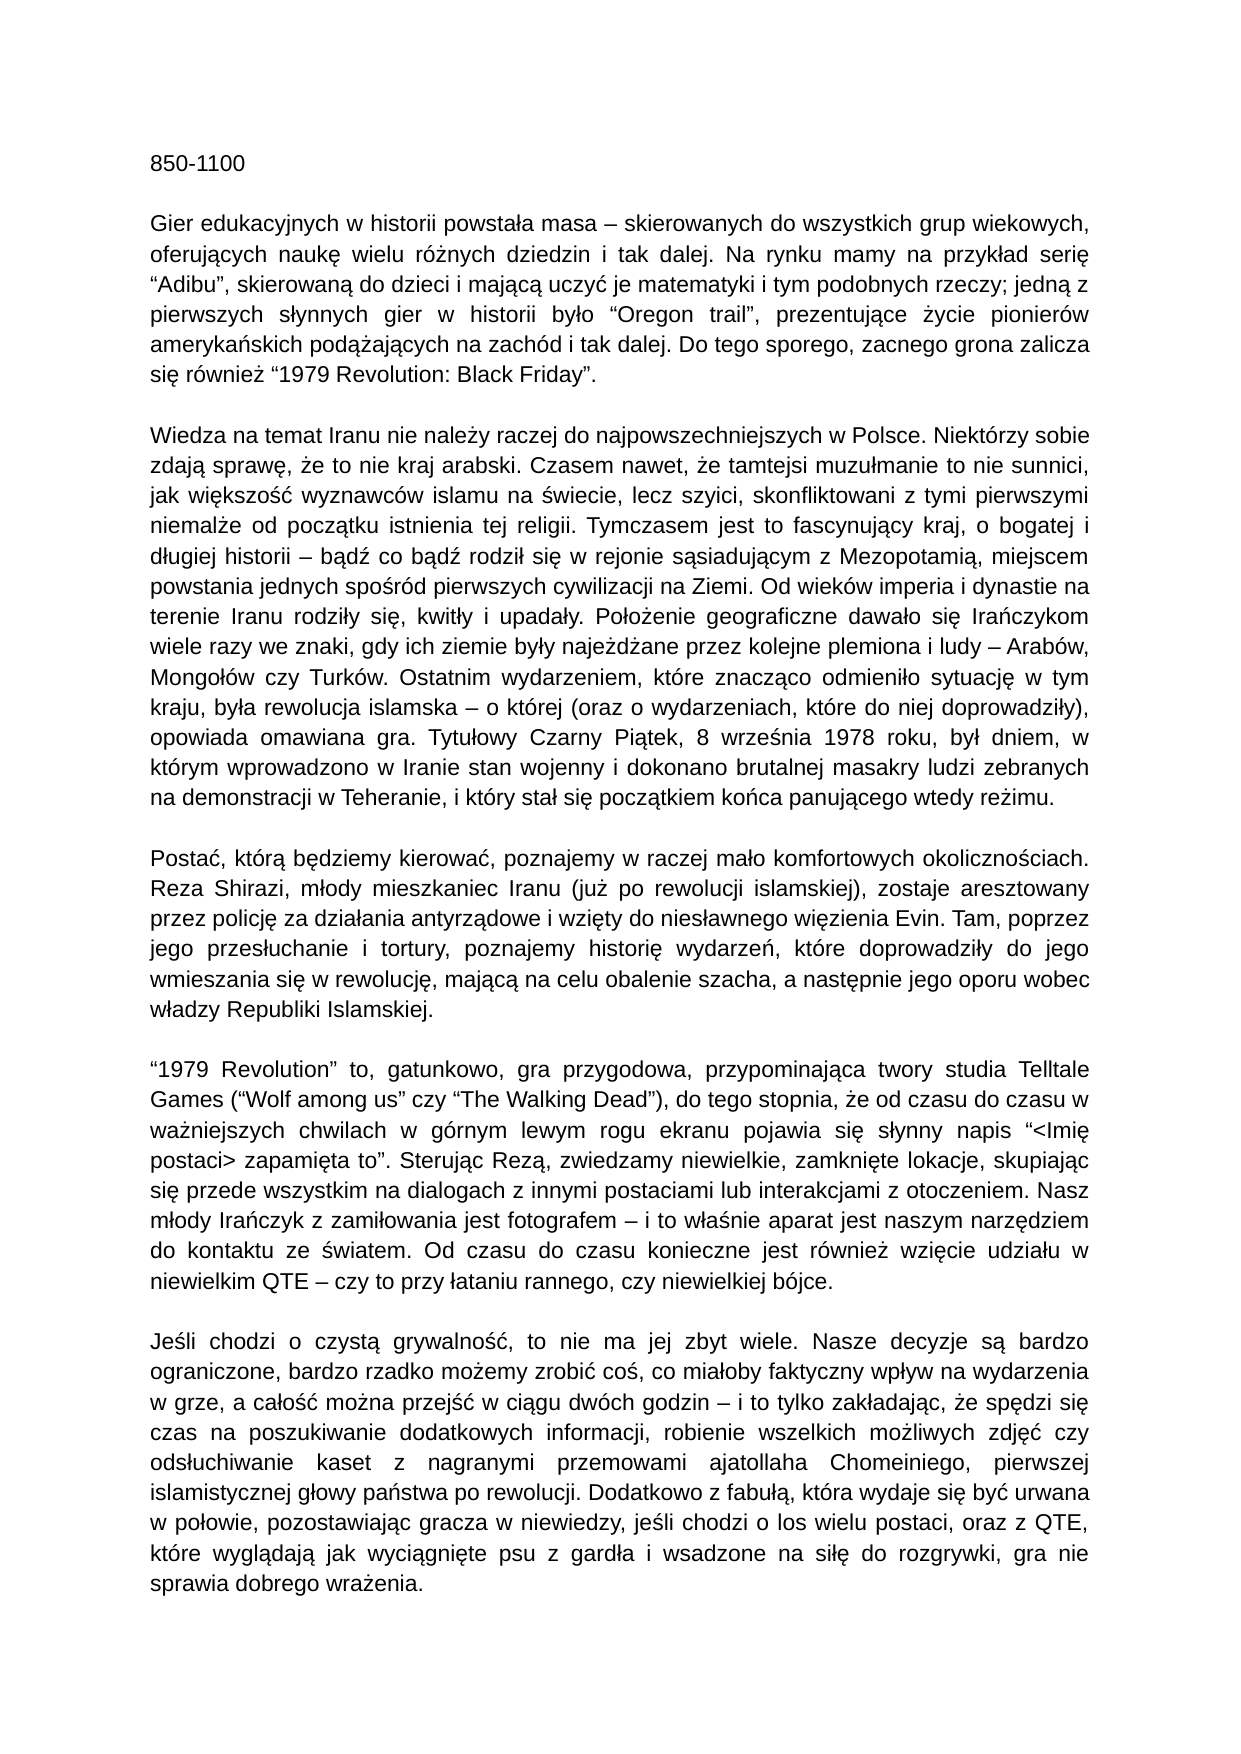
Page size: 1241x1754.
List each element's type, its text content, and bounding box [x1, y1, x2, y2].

text 850-1100 [150, 150, 1090, 176]
text Postać, którą będziemy kierować, poznajemy w raczej mało komfortowych okolicznościach. Reza Shirazi, młody mieszkaniec Iranu (już po rewolucji islamskiej), zostaje aresztowany przez policję za działania antyrządowe i wzięty do niesławnego więzienia Evin. Tam, poprzez jego przesłuchanie i tortury, poznajemy historię wydarzeń, które doprowadziły do jego wmieszania się w rewolucję, mającą na celu obalenie szacha, a następnie jego oporu wobec władzy Republiki Islamskiej. [150, 845, 1090, 1022]
text Jeśli chodzi o czystą grywalność, to nie ma jej zbyt wiele. Nasze decyzje są bardzo ograniczone, bardzo rzadko możemy zrobić coś, co miałoby faktyczny wpływ na wydarzenia w grze, a całość można przejść w ciągu dwóch godzin – i to tylko zakładając, że spędzi się czas na poszukiwanie dodatkowych informacji, robienie wszelkich możliwych zdjęć czy odsłuchiwanie kaset z nagranymi przemowami ajatollaha Chomeiniego, pierwszej islamistycznej głowy państwa po rewolucji. Dodatkowo z fabułą, która wydaje się być urwana w połowie, pozostawiając gracza w niewiedzy, jeśli chodzi o los wielu postaci, oraz z QTE, które wyglądają jak wyciągnięte psu z gardła i wsadzone na siłę do rozgrywki, gra nie sprawia dobrego wrażenia. [150, 1328, 1090, 1596]
text “1979 Revolution” to, gatunkowo, gra przygodowa, przypominająca twory studia Telltale Games (“Wolf among us” czy “The Walking Dead”), do tego stopnia, że od czasu do czasu w ważniejszych chwilach w górnym lewym rogu ekranu pojawia się słynny napis “<Imię postaci> zapamięta to”. Sterując Rezą, zwiedzamy niewielkie, zamknięte lokacje, skupiając się przede wszystkim na dialogach z innymi postaciami lub interakcjami z otoczeniem. Nasz młody Irańczyk z zamiłowania jest fotografem – i to właśnie aparat jest naszym narzędziem do kontaktu ze światem. Od czasu do czasu konieczne jest również wzięcie udziału w niewielkim QTE – czy to przy łataniu rannego, czy niewielkiej bójce. [150, 1056, 1090, 1294]
text Gier edukacyjnych w historii powstała masa – skierowanych do wszystkich grup wiekowych, oferujących naukę wielu różnych dziedzin i tak dalej. Na rynku mamy na przykład serię “Adibu”, skierowaną do dzieci i mającą uczyć je matematyki i tym podobnych rzeczy; jedną z pierwszych słynnych gier w historii było “Oregon trail”, prezentujące życie pionierów amerykańskich podążających na zachód i tak dalej. Do tego sporego, zacnego grona zalicza się również “1979 Revolution: Black Friday”. [150, 210, 1090, 388]
text Wiedza na temat Iranu nie należy raczej do najpowszechniejszych w Polsce. Niektórzy sobie zdają sprawę, że to nie kraj arabski. Czasem nawet, że tamtejsi muzułmanie to nie sunnici, jak większość wyznawców islamu na świecie, lecz szyici, skonfliktowani z tymi pierwszymi niemalże od początku istnienia tej religii. Tymczasem jest to fascynujący kraj, o bogatej i długiej historii – bądź co bądź rodził się w rejonie sąsiadującym z Mezopotamią, miejscem powstania jednych spośród pierwszych cywilizacji na Ziemi. Od wieków imperia i dynastie na terenie Iranu rodziły się, kwitły i upadały. Położenie geograficzne dawało się Irańczykom wiele razy we znaki, gdy ich ziemie były najeżdżane przez kolejne plemiona i ludy – Arabów, Mongołów czy Turków. Ostatnim wydarzeniem, które znacząco odmieniło sytuację w tym kraju, była rewolucja islamska – o której (oraz o wydarzeniach, które do niej doprowadziły), opowiada omawiana gra. Tytułowy Czarny Piątek, 8 września 1978 roku, był dniem, w którym wprowadzono w Iranie stan wojenny i dokonano brutalnej masakry ludzi zebranych na demonstracji w Teheranie, i który stał się początkiem końca panującego wtedy reżimu. [150, 422, 1090, 811]
